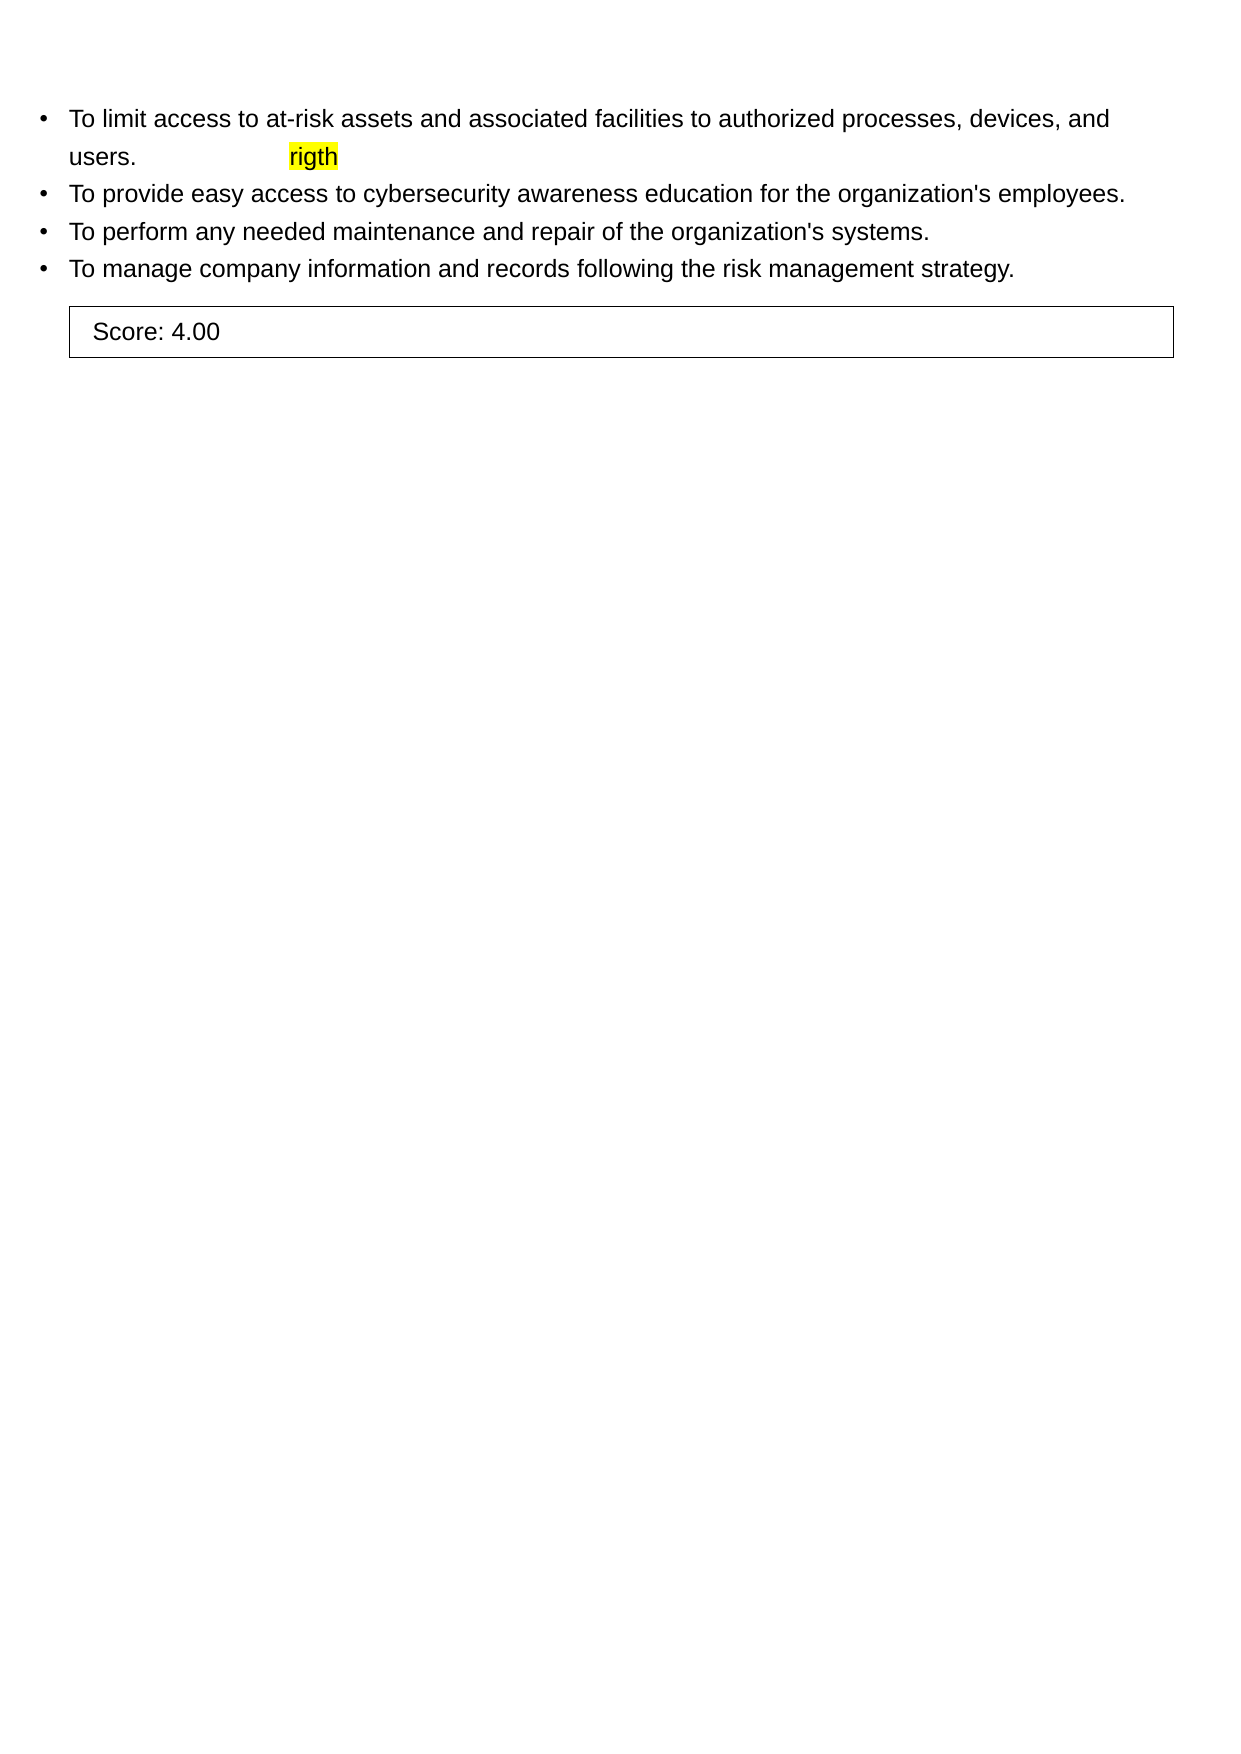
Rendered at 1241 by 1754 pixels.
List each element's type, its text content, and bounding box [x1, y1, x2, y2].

text Score: 4.00 [70, 307, 1173, 357]
list To provide easy access to cybersecurity awareness education for the organization's employees. [69, 170, 1173, 208]
list To perform any needed maintenance and repair of the organization's systems. [69, 208, 1173, 245]
list To manage company information and records following the risk management strategy. [69, 245, 1173, 283]
list To limit access to at-risk assets and associated facilities to authorized processes, devices, and users. rigth [69, 95, 1173, 170]
